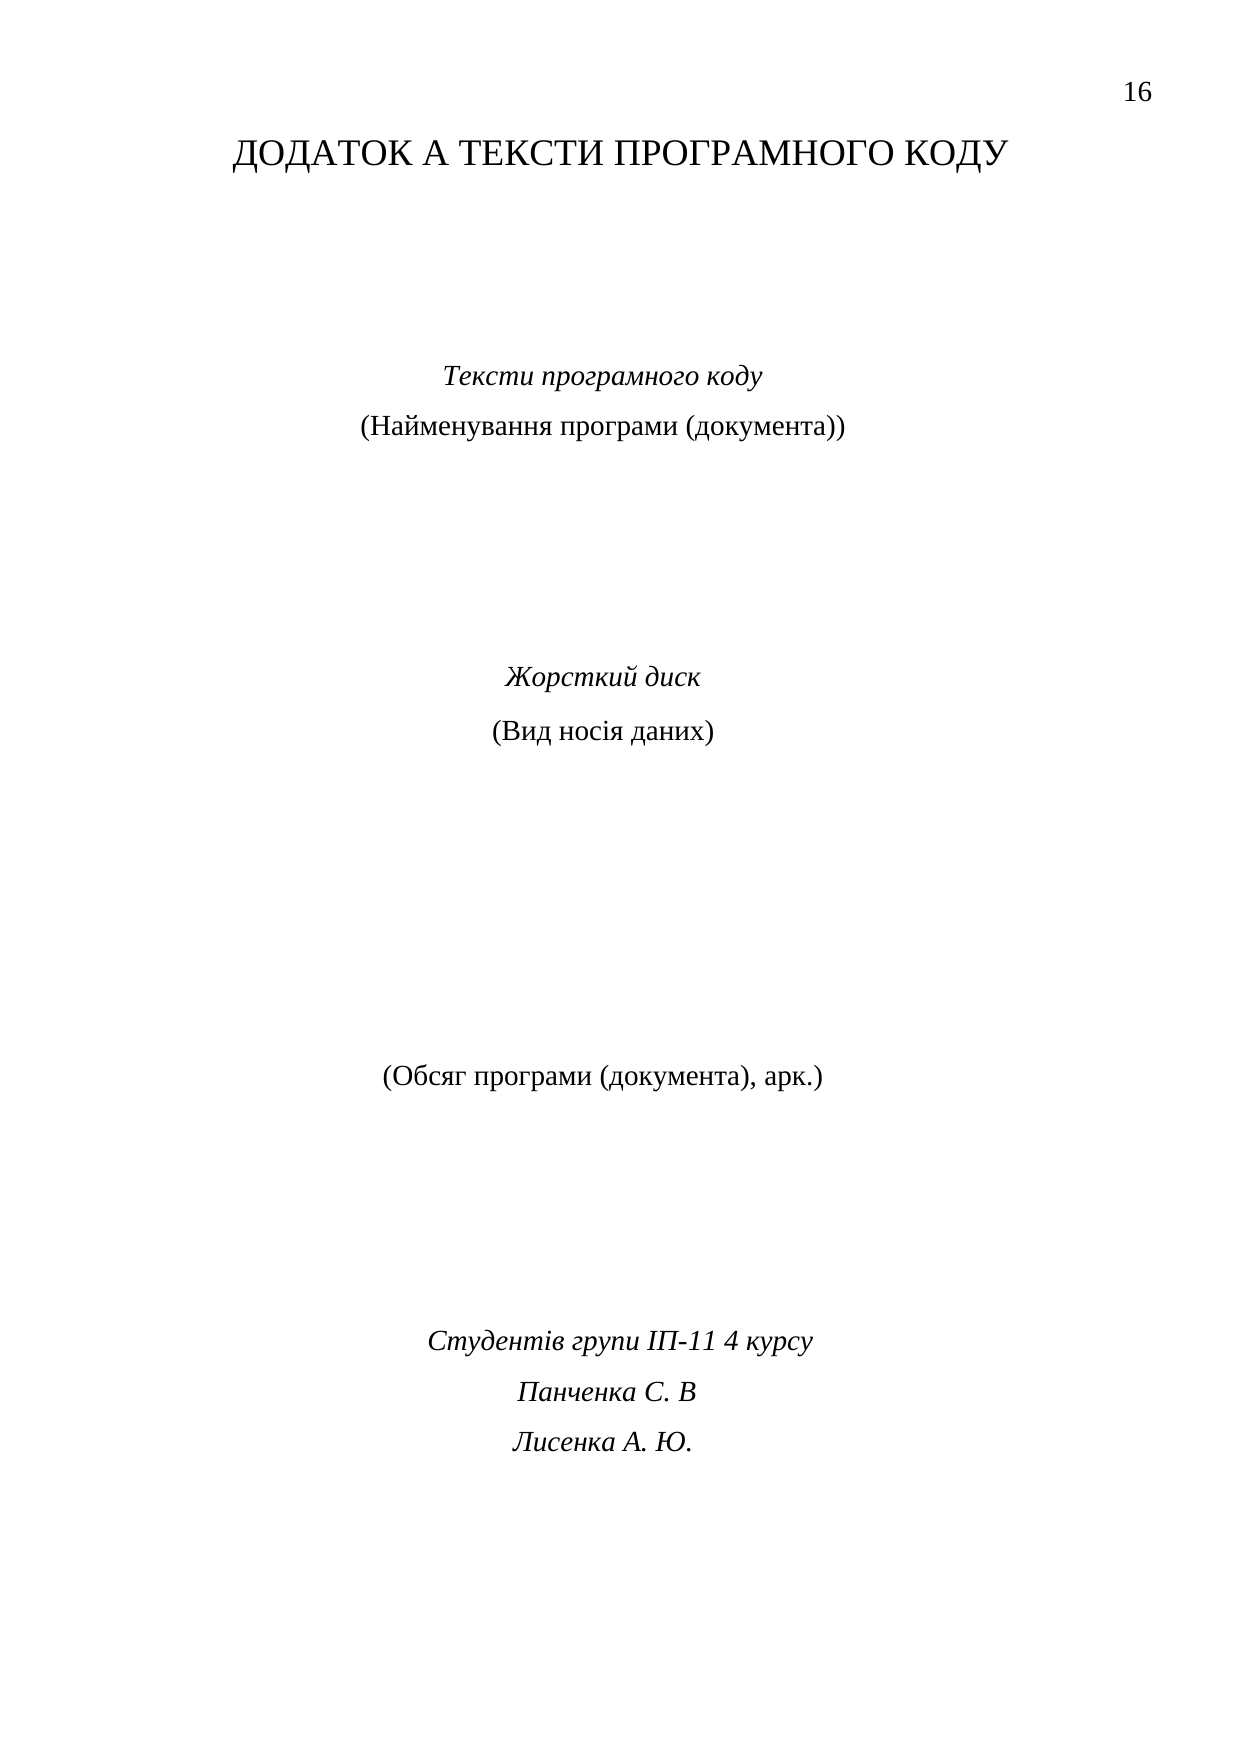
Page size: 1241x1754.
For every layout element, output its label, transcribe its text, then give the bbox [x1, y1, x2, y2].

text Студентів групи ІП-11 4 курсу [118, 1323, 1122, 1357]
text Жорсткий диск [138, 659, 1067, 693]
text (Вид носія даних) [139, 713, 1067, 747]
text Панченка С. В [450, 1374, 756, 1407]
subtitle ДОДАТОК А ТЕКСТИ ПРОГРАМНОГО КОДУ [118, 130, 1122, 173]
text Лисенка А. Ю. [450, 1424, 756, 1458]
text (Найменування програми (документа)) [138, 409, 1067, 442]
text Тексти програмного коду [138, 358, 1067, 392]
text (Обсяг програми (документа), арк.) [138, 1058, 1067, 1091]
